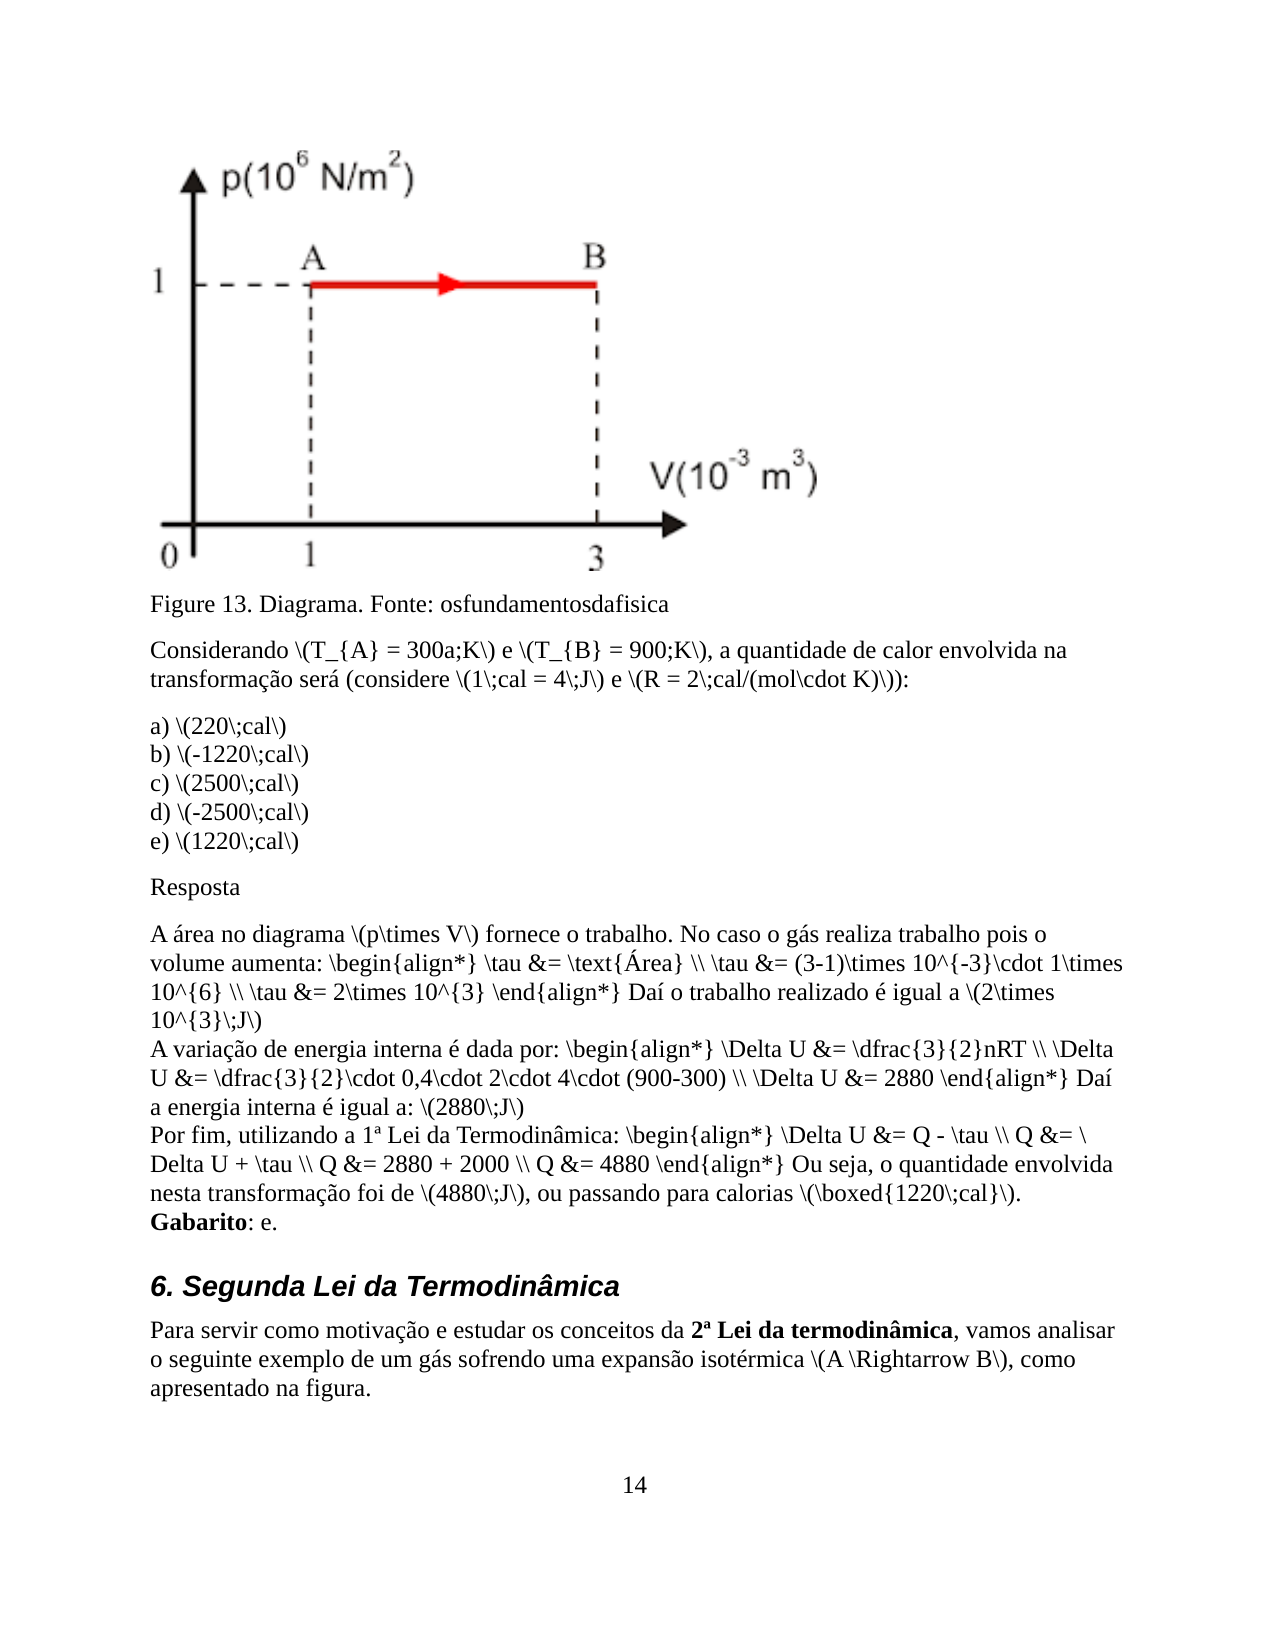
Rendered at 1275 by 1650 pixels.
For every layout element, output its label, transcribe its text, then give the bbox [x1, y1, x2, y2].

text Resposta [150, 872, 1125, 901]
text Para servir como motivação e estudar os conceitos da 2ª Lei da termodinâmica, vamos analisar o seguinte exemplo de um gás sofrendo uma expansão isotérmica \(A \Rightarrow B\), como apresentado na figura. [150, 1315, 1125, 1402]
picture [150, 150, 817, 571]
text a) \(220\;cal\) b) \(-1220\;cal\) c) \(2500\;cal\) d) \(-2500\;cal\) e) \(1220\;cal\) [150, 711, 1125, 854]
subtitle 6. Segunda Lei da Termodinâmica [150, 1269, 1125, 1303]
text Considerando \(T_{A} = 300a;K\) e \(T_{B} = 900;K\), a quantidade de calor envolvida na transformação será (considere \(1\;cal = 4\;J\) e \(R = 2\;cal/(mol\cdot K)\)): [150, 635, 1125, 693]
text A área no diagrama \(p\times V\) fornece o trabalho. No caso o gás realiza trabalho pois o volume aumenta: \begin{align*} \tau &= \text{Área} \\ \tau &= (3-1)\times 10^{-3}\cdot 1\times 10^{6} \\ \tau &= 2\times 10^{3} \end{align*} Daí o trabalho realizado é igual a \(2\times 10^{3}\;J\) A variação de energia interna é dada por: \begin{align*} \Delta U &= \dfrac{3}{2}nRT \\ \Delta U &= \dfrac{3}{2}\cdot 0,4\cdot 2\cdot 4\cdot (900-300) \\ \Delta U &= 2880 \end{align*} Daí a energia interna é igual a: \(2880\;J\) Por fim, utilizando a 1ª Lei da Termodinâmica: \begin{align*} \Delta U &= Q - \tau \\ Q &= \Delta U + \tau \\ Q &= 2880 + 2000 \\ Q &= 4880 \end{align*} Ou seja, o quantidade envolvida nesta transformação foi de \(4880\;J\), ou passando para calorias \(\boxed{1220\;cal}\). Gabarito: e. [150, 919, 1125, 1235]
text Figure 13. Diagrama. Fonte: osfundamentosdafisica [150, 589, 1125, 617]
